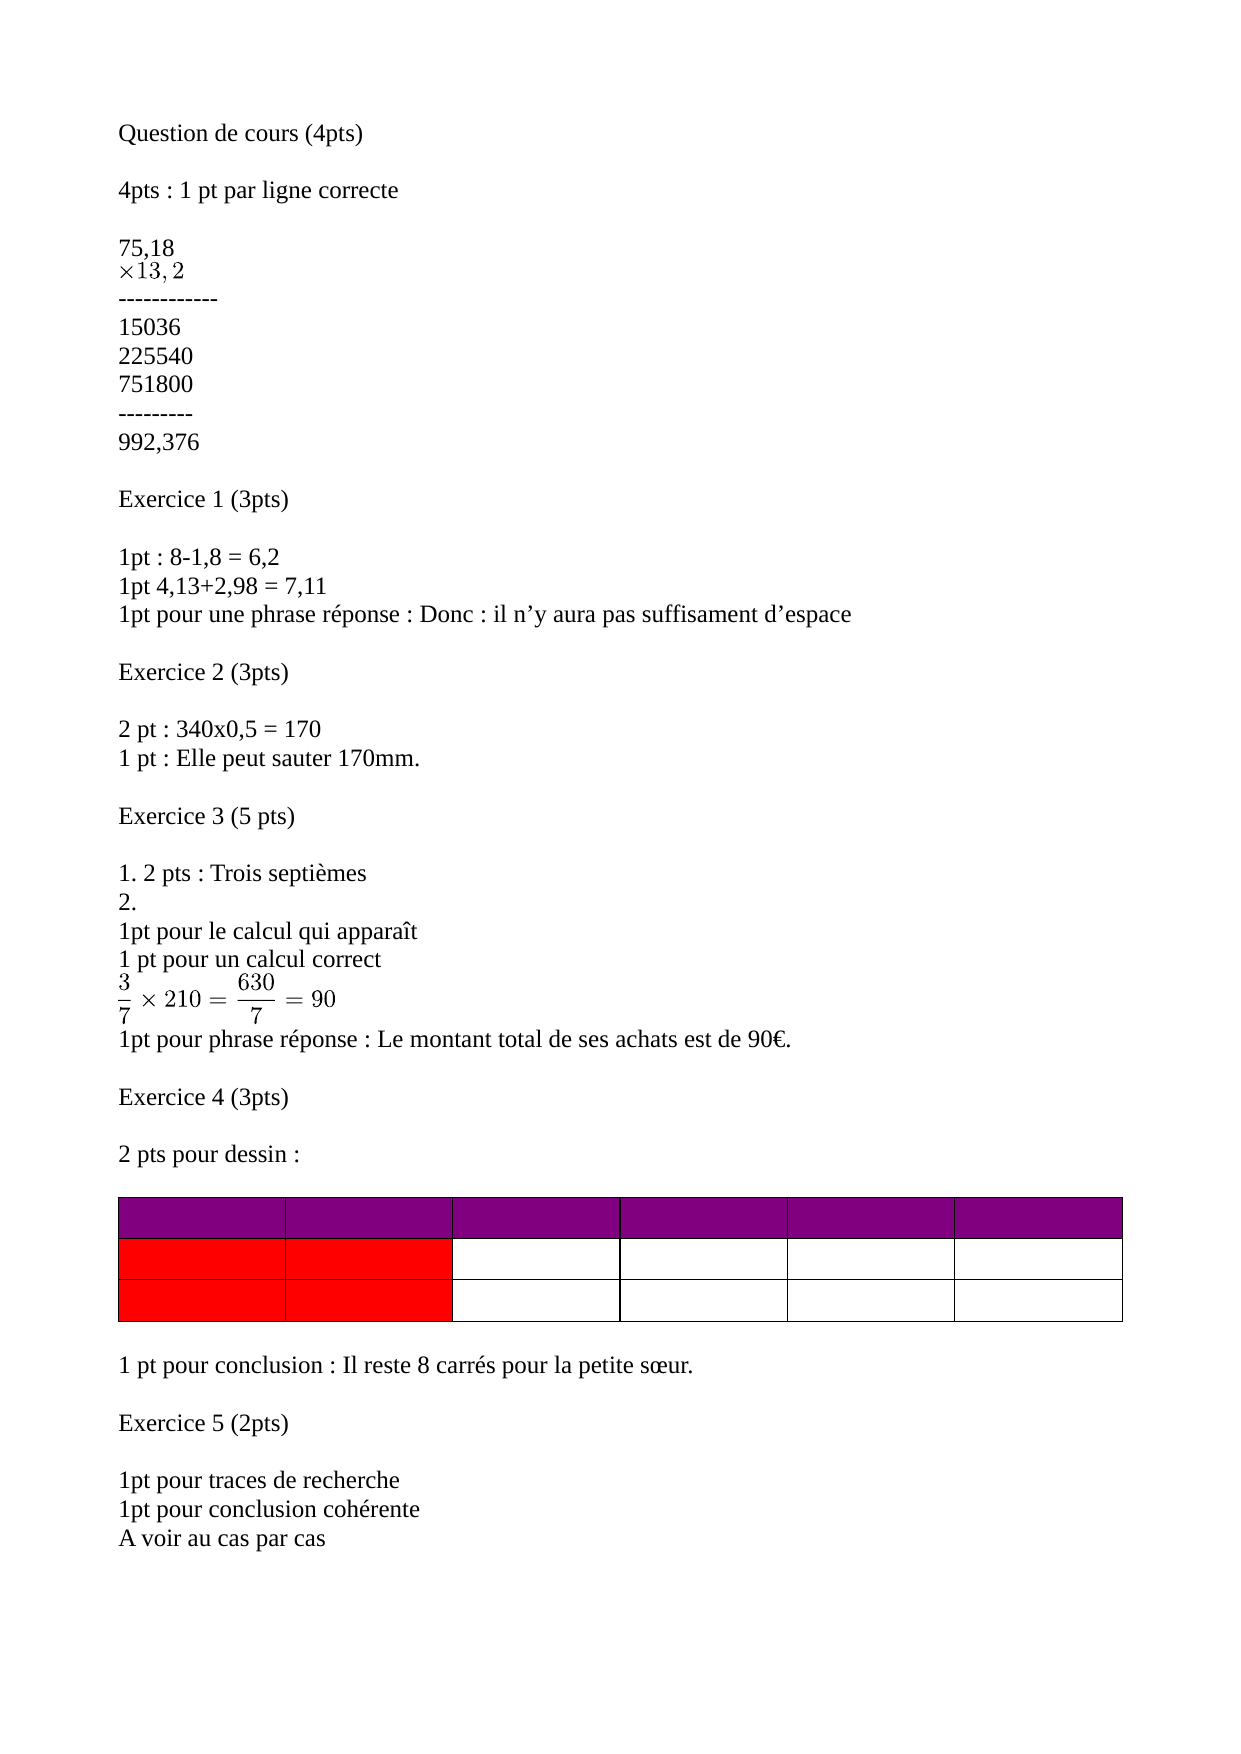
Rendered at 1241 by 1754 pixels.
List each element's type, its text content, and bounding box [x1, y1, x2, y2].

text 1pt : 8-1,8 = 6,2 [118, 542, 1122, 571]
text ------------ [118, 283, 1122, 312]
text 1pt pour conclusion cohérente [118, 1494, 1122, 1523]
table_cell [119, 1239, 285, 1279]
table_cell [621, 1280, 787, 1321]
text 15036 [118, 312, 1122, 341]
text 4pts : 1 pt par ligne correcte [118, 176, 1122, 204]
text Exercice 4 (3pts) [118, 1082, 1122, 1111]
text --------- [118, 398, 1122, 427]
text A voir au cas par cas [118, 1523, 1122, 1552]
table_header [955, 1198, 1122, 1238]
text 1 pt : Elle peut sauter 170mm. [118, 743, 1122, 772]
table_cell [286, 1280, 452, 1321]
text Exercice 1 (3pts) [118, 484, 1122, 513]
text Exercice 2 (3pts) [118, 657, 1122, 686]
table_cell [955, 1280, 1122, 1321]
text 992,376 [118, 427, 1122, 456]
text 1 pt pour conclusion : Il reste 8 carrés pour la petite sœur. [118, 1350, 1122, 1379]
text 225540 [118, 341, 1122, 369]
text Exercice 5 (2pts) [118, 1408, 1122, 1437]
text 1pt pour le calcul qui apparaît [118, 916, 1122, 944]
text 1pt pour phrase réponse : Le montant total de ses achats est de 90€. [118, 1024, 1122, 1053]
text 1pt pour traces de recherche [118, 1465, 1122, 1494]
text 1pt pour une phrase réponse : Donc : il n’y aura pas suffisament d’espace [118, 599, 1122, 628]
table_cell [453, 1280, 619, 1321]
text Question de cours (4pts) [118, 118, 1122, 147]
table_cell [955, 1239, 1122, 1279]
text 1pt 4,13+2,98 = 7,11 [118, 571, 1122, 599]
text 1. 2 pts : Trois septièmes [118, 858, 1122, 887]
text 1 pt pour un calcul correct [118, 944, 1122, 973]
text 2 pt : 340x0,5 = 170 [118, 714, 1122, 743]
table_header [119, 1198, 285, 1238]
table_header [788, 1198, 954, 1238]
text 2 pts pour dessin : [118, 1139, 1122, 1168]
table_cell [788, 1239, 954, 1279]
text Exercice 3 (5 pts) [118, 801, 1122, 829]
table_cell [621, 1239, 787, 1279]
table_cell [286, 1239, 452, 1279]
table_cell [119, 1280, 285, 1321]
text 2. [118, 887, 1122, 916]
table_header [453, 1198, 619, 1238]
table_header [286, 1198, 452, 1238]
table_cell [453, 1239, 619, 1279]
table_cell [788, 1280, 954, 1321]
text 75,18 [118, 233, 1122, 262]
table_header [621, 1198, 787, 1238]
text 751800 [118, 369, 1122, 398]
